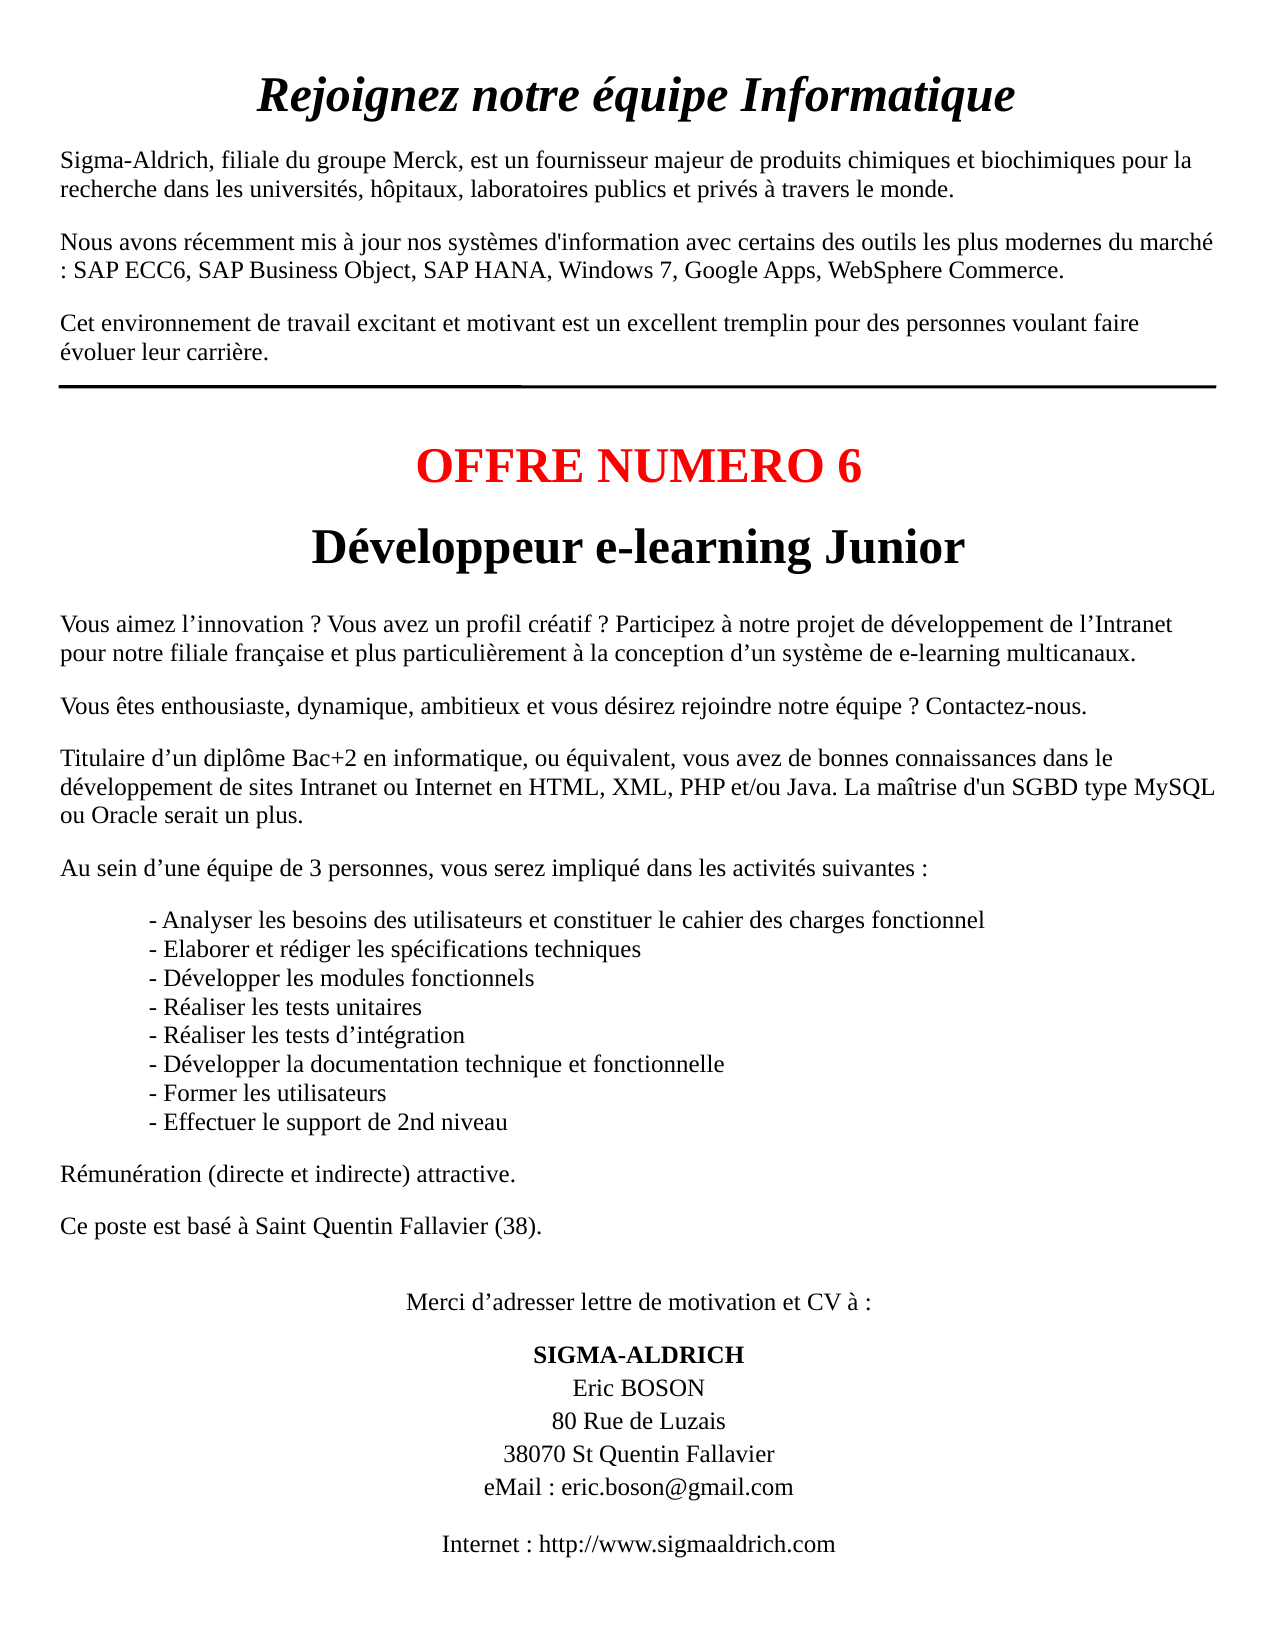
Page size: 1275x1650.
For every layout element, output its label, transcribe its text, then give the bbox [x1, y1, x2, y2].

text - Développer les modules fonctionnels [148, 963, 1217, 992]
text Développeur e-learning Junior [60, 517, 1217, 574]
text - Réaliser les tests d’intégration [148, 1020, 1217, 1049]
text Sigma-Aldrich, filiale du groupe Merck, est un fournisseur majeur de produits chimiques et biochimiques pour la recherche dans les universités, hôpitaux, laboratoires publics et privés à travers le monde. [60, 146, 1217, 203]
text Ce poste est basé à Saint Quentin Fallavier (38). [60, 1211, 1217, 1240]
text SIGMA-ALDRICH [60, 1340, 1217, 1369]
text eMail : eric.boson@gmail.com [60, 1472, 1217, 1501]
text - Analyser les besoins des utilisateurs et constituer le cahier des charges fonctionnel [148, 905, 1217, 934]
text - Réaliser les tests unitaires [148, 992, 1217, 1020]
text Rémunération (directe et indirecte) attractive. [60, 1159, 1217, 1188]
text Merci d’adresser lettre de motivation et CV à : [60, 1287, 1217, 1316]
text 80 Rue de Luzais [60, 1406, 1217, 1435]
text - Elaborer et rédiger les spécifications techniques [148, 934, 1217, 963]
text OFFRE NUMERO 6 [60, 436, 1217, 493]
text Nous avons récemment mis à jour nos systèmes d'information avec certains des outils les plus modernes du marché : SAP ECC6, SAP Business Object, SAP HANA, Windows 7, Google Apps, WebSphere Commerce. [60, 227, 1217, 284]
text Au sein d’une équipe de 3 personnes, vous serez impliqué dans les activités suivantes : [60, 853, 1217, 882]
text Titulaire d’un diplôme Bac+2 en informatique, ou équivalent, vous avez de bonnes connaissances dans le développement de sites Intranet ou Internet en HTML, XML, PHP et/ou Java. La maîtrise d'un SGBD type MySQL ou Oracle serait un plus. [60, 743, 1217, 829]
text Cet environnement de travail excitant et motivant est un excellent tremplin pour des personnes voulant faire évoluer leur carrière. [60, 308, 1217, 365]
text Vous aimez l’innovation ? Vous avez un profil créatif ? Participez à notre projet de développement de l’Intranet pour notre filiale française et plus particulièrement à la conception d’un système de e-learning multicanaux. [60, 609, 1217, 667]
text - Effectuer le support de 2nd niveau [148, 1107, 1217, 1135]
text Eric BOSON [60, 1373, 1217, 1402]
text Internet : http://www.sigmaaldrich.com [60, 1529, 1217, 1557]
text - Former les utilisateurs [148, 1078, 1217, 1107]
text 38070 St Quentin Fallavier [60, 1439, 1217, 1468]
text - Développer la documentation technique et fonctionnelle [148, 1049, 1217, 1078]
text Vous êtes enthousiaste, dynamique, ambitieux et vous désirez rejoindre notre équipe ? Contactez-nous. [60, 691, 1217, 719]
text Rejoignez notre équipe Informatique [60, 64, 1217, 122]
